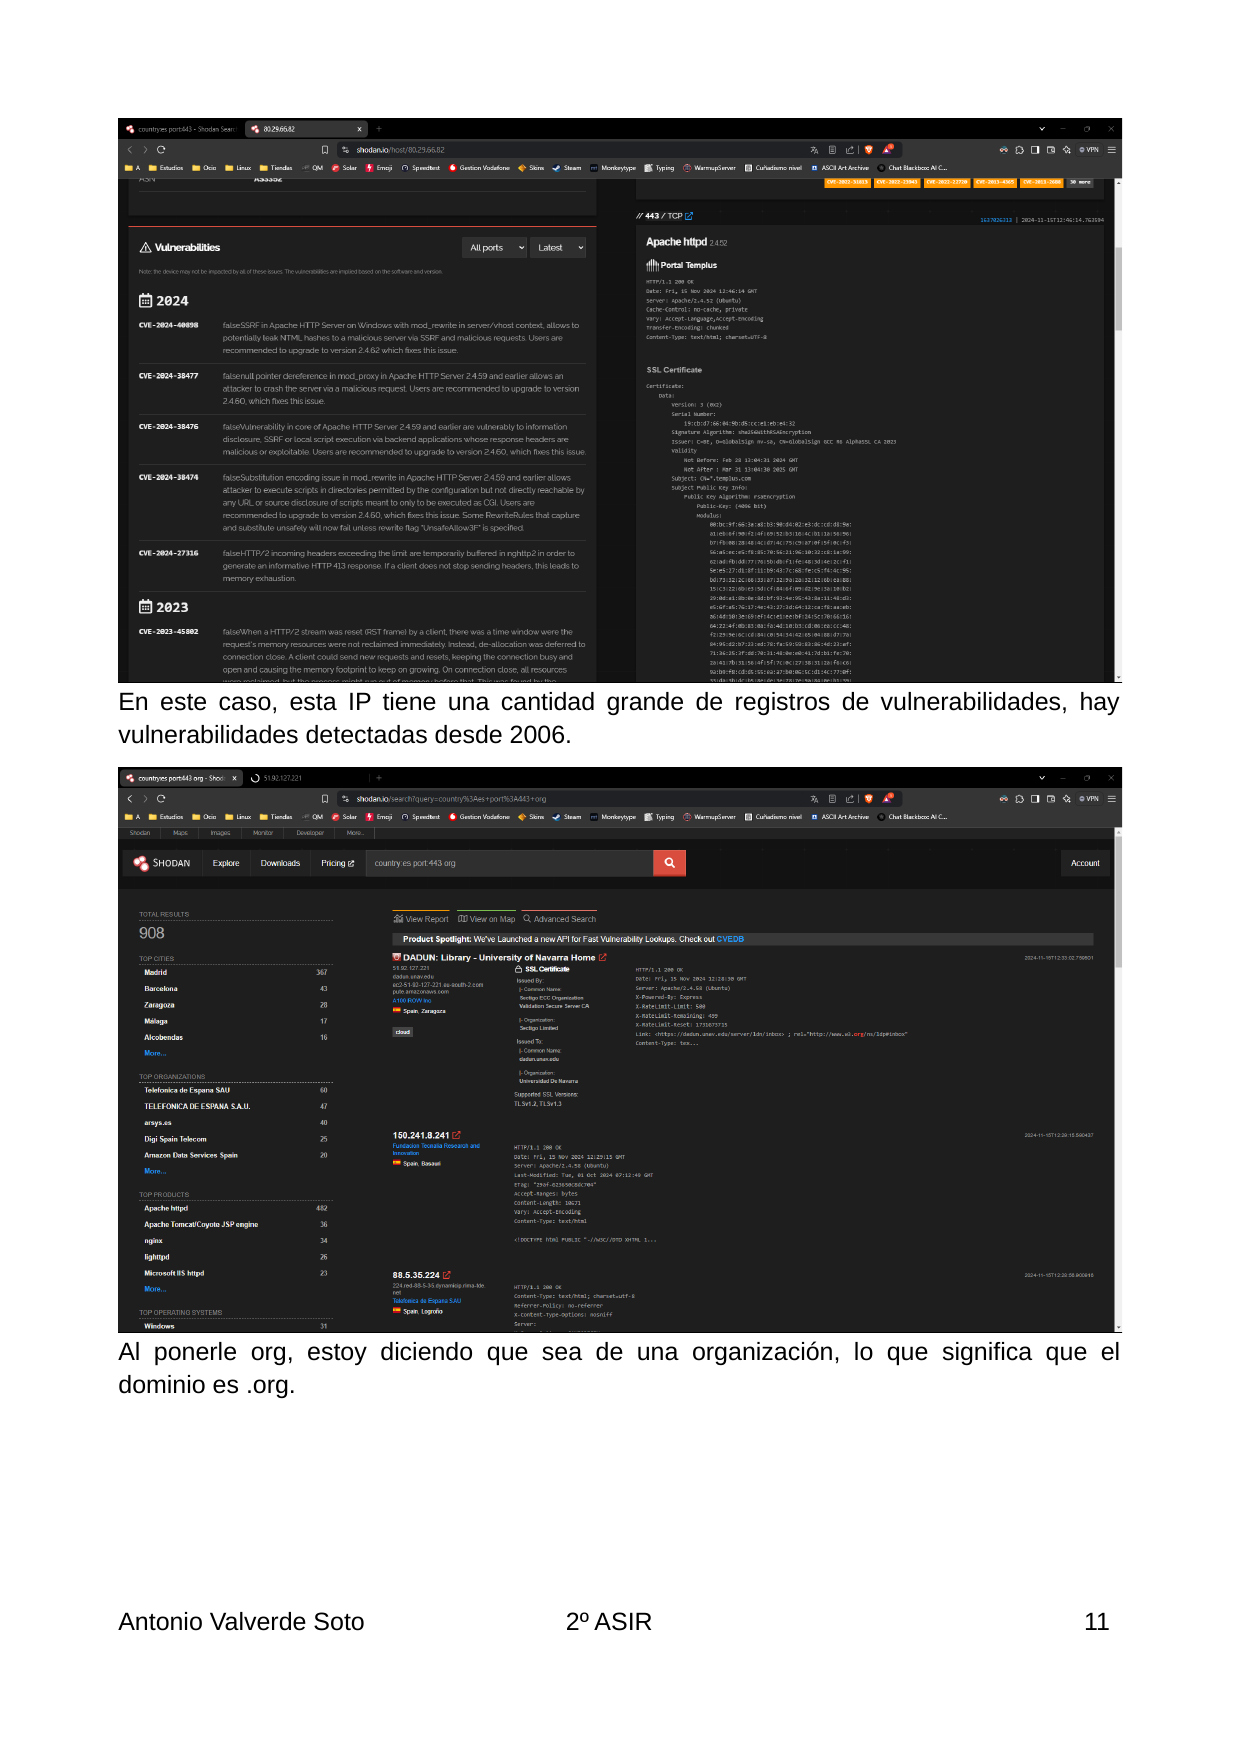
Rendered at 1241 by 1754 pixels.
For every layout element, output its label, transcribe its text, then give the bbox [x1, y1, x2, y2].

picture [118, 767, 1123, 1333]
text Al ponerle org, estoy diciendo que sea de una organización, lo que significa que el dominio es .org. [118, 1333, 1122, 1398]
text En este caso, esta IP tiene una cantidad grande de registros de vulnerabilidades, hay vulnerabilidades detectadas desde 2006. [118, 683, 1122, 749]
picture [118, 118, 1123, 683]
